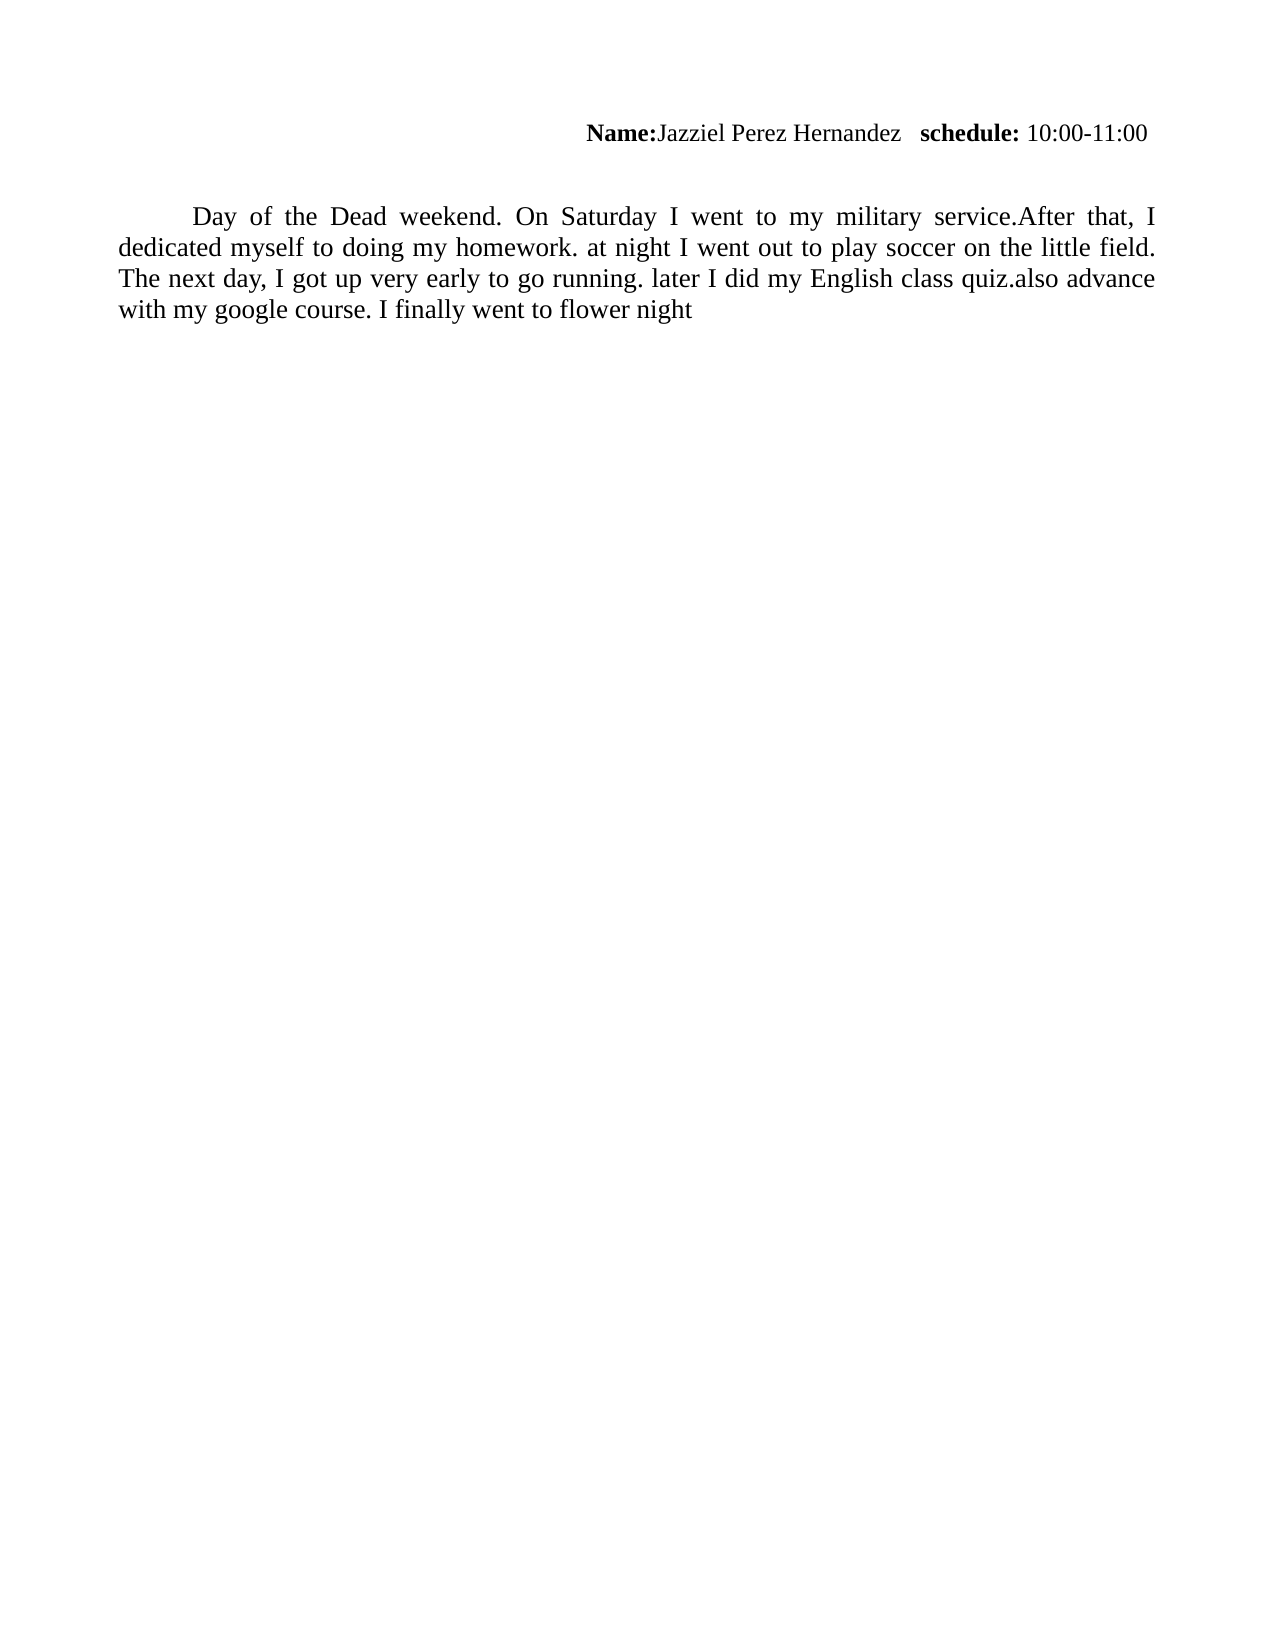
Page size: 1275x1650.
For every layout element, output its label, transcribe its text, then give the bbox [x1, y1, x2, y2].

text Name:Jazziel Perez Hernandez schedule: 10:00-11:00 [118, 118, 1157, 147]
text Day of the Dead weekend. On Saturday I went to my military service.After that, I dedicated myself to doing my homework. at night I went out to play soccer on the little field. The next day, I got up very early to go running. later I did my English class quiz.also advance with my google course. I finally went to flower night [118, 200, 1157, 324]
